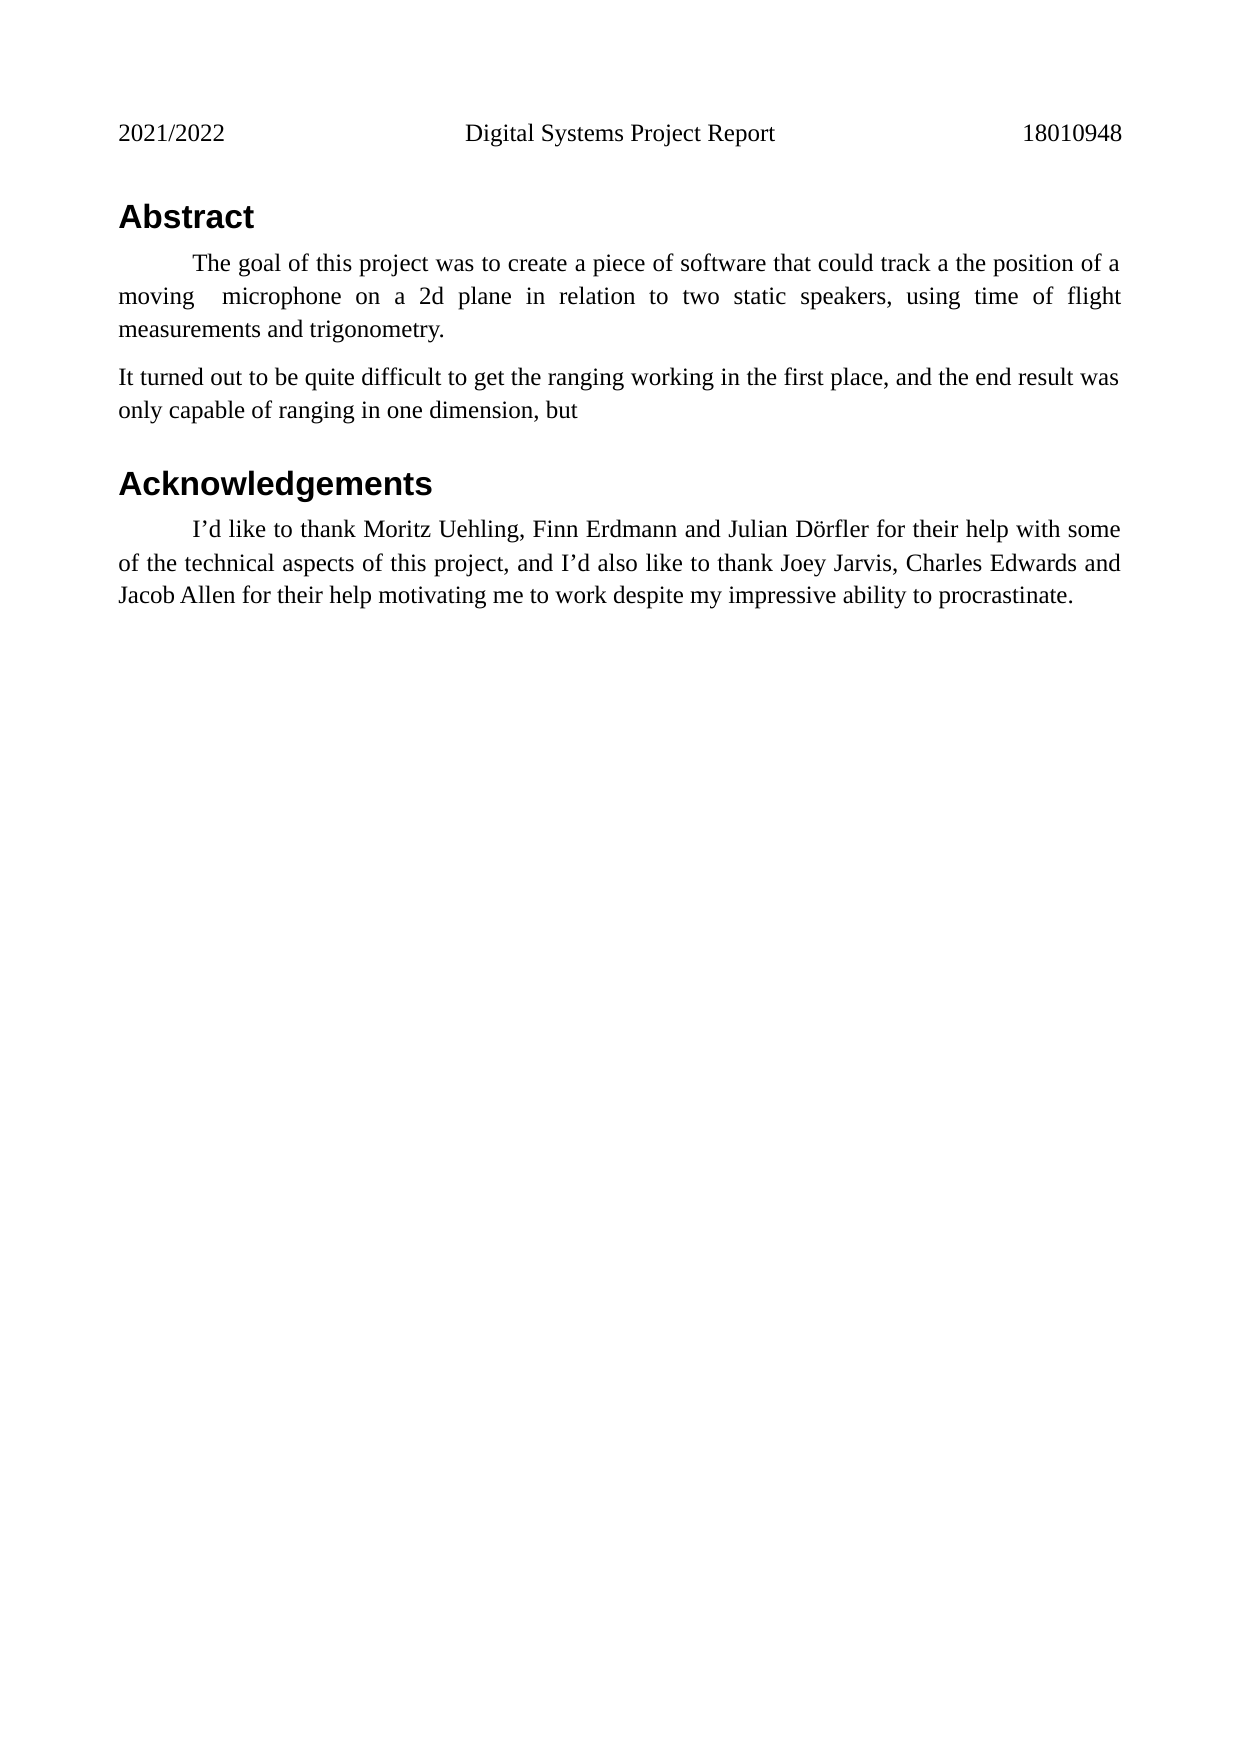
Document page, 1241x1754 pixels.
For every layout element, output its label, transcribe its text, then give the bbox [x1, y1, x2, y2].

subtitle Abstract [118, 197, 1122, 236]
text The goal of this project was to create a piece of software that could track a the position of a moving microphone on a 2d plane in relation to two static speakers, using time of flight measurements and trigonometry. [118, 248, 1122, 343]
subtitle Acknowledgements [118, 463, 1122, 502]
text It turned out to be quite difficult to get the ranging working in the first place, and the end result was only capable of ranging in one dimension, but [118, 362, 1122, 424]
text I’d like to thank Moritz Uehling, Finn Erdmann and Julian Dörfler for their help with some of the technical aspects of this project, and I’d also like to thank Joey Jarvis, Charles Edwards and Jacob Allen for their help motivating me to work despite my impressive ability to procrastinate. [118, 514, 1122, 609]
